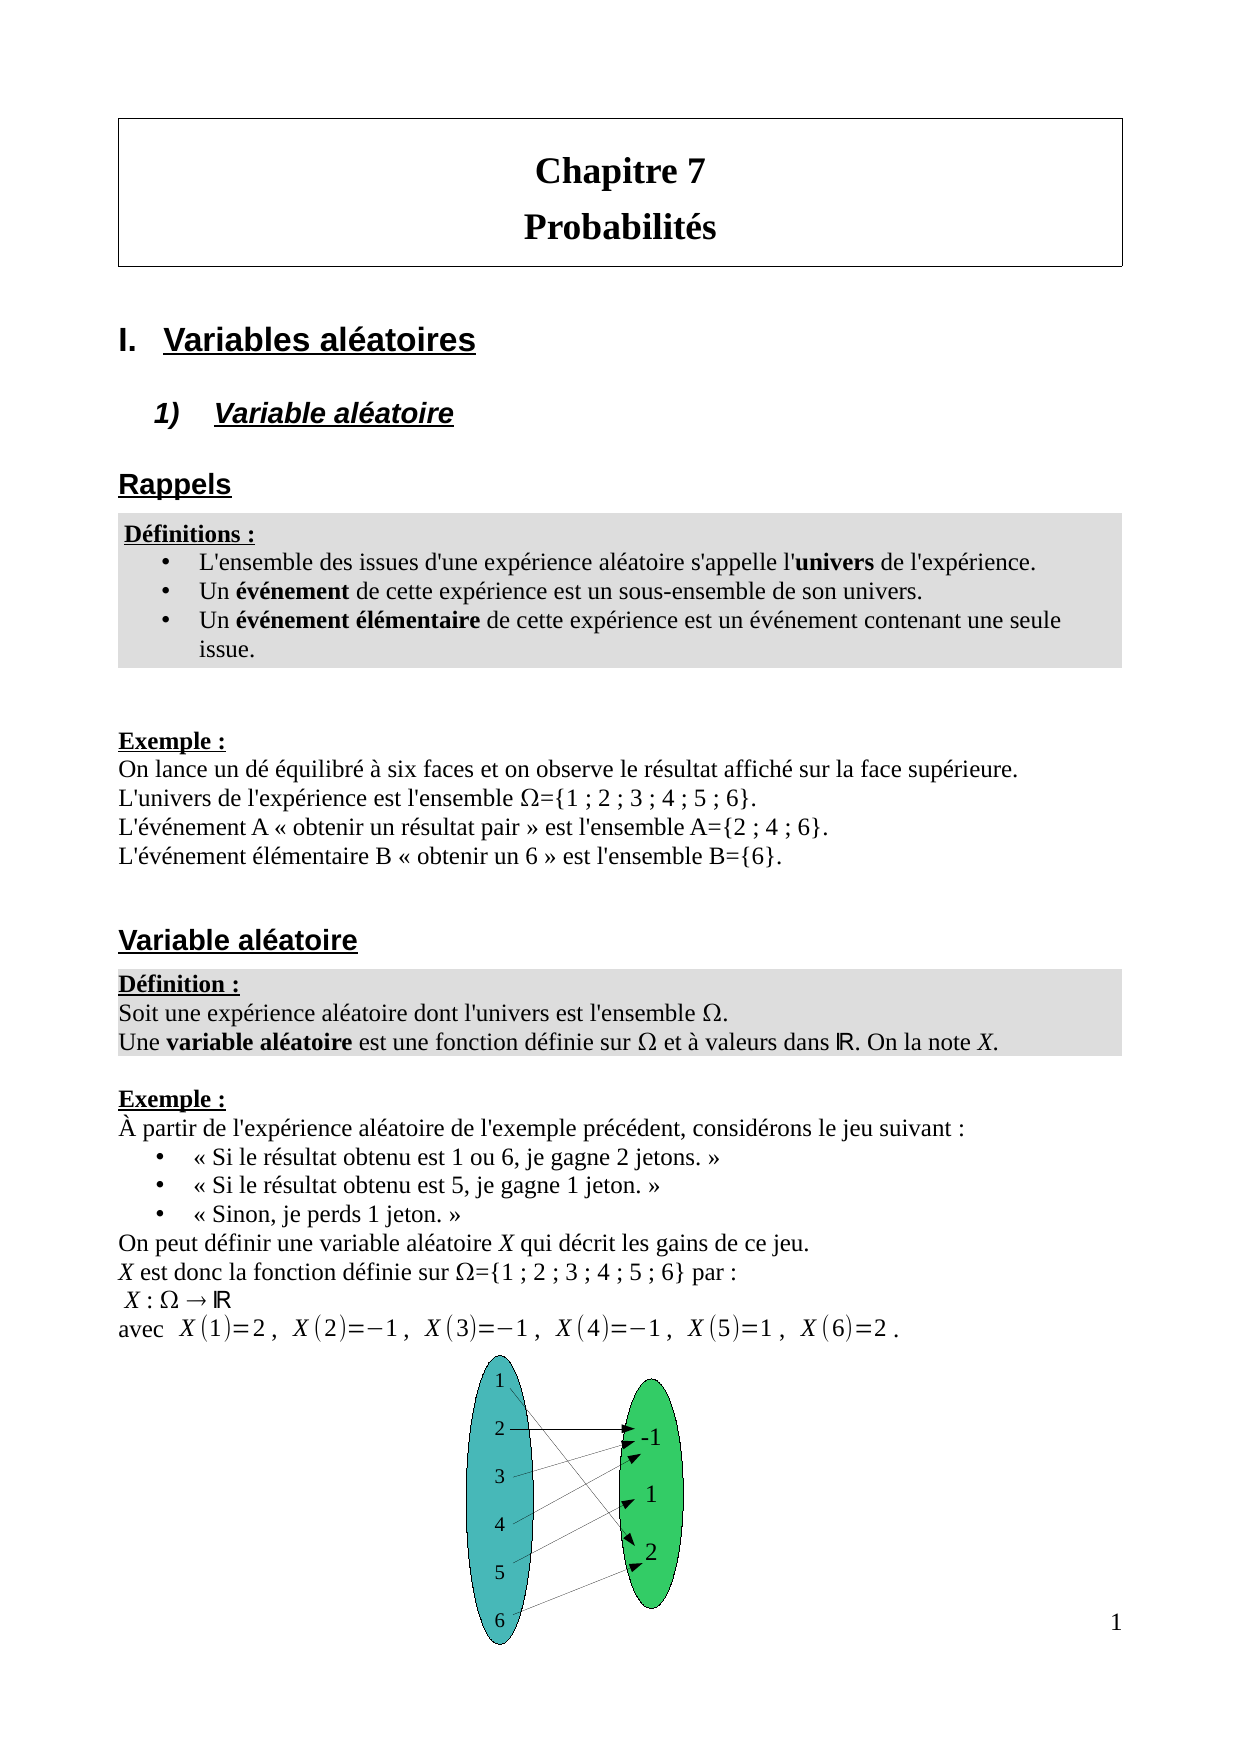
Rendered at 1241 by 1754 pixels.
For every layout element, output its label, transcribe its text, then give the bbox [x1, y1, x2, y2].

text À partir de l'expérience aléatoire de l'exemple précédent, considérons le jeu suivant : [118, 1113, 1122, 1142]
subtitle Variable aléatoire [118, 923, 1122, 957]
text L'événement élémentaire B « obtenir un 6 » est l'ensemble B={6}. [118, 841, 1122, 869]
subtitle Variables aléatoires [118, 320, 1122, 358]
text On peut définir une variable aléatoire X qui décrit les gains de ce jeu. [118, 1228, 1122, 1257]
subtitle Rappels [118, 467, 1122, 501]
table_header Chapitre 7 Probabilités [119, 119, 1122, 266]
table_header Définitions : L'ensemble des issues d'une expérience aléatoire s'appelle l'univers de l'expérience. Un événement de cette expérience est un sous-ensemble de son univers. Un événement élémentaire de cette expérience est un événement contenant une seule issue. [118, 513, 1122, 668]
text On lance un dé équilibré à six faces et on observe le résultat affiché sur la face supérieure. [118, 754, 1122, 783]
text Une variable aléatoire est une fonction définie sur  et à valeurs dans ℝ. On la note X. [118, 1027, 1122, 1056]
list « Si le résultat obtenu est 5, je gagne 1 jeton. » [156, 1171, 1122, 1199]
list « Sinon, je perds 1 jeton. » [156, 1199, 1122, 1228]
text X est donc la fonction définie sur ={1 ; 2 ; 3 ; 4 ; 5 ; 6} par : [118, 1257, 1122, 1286]
list « Si le résultat obtenu est 1 ou 6, je gagne 2 jetons. » [156, 1142, 1122, 1171]
text Exemple : [118, 1084, 1122, 1113]
text Exemple : [118, 726, 1122, 754]
text L'univers de l'expérience est l'ensemble ={1 ; 2 ; 3 ; 4 ; 5 ; 6}. [118, 783, 1122, 812]
text Soit une expérience aléatoire dont l'univers est l'ensemble . [118, 998, 1122, 1027]
subtitle Variable aléatoire [153, 396, 1122, 429]
text L'événement A « obtenir un résultat pair » est l'ensemble A={2 ; 4 ; 6}. [118, 812, 1122, 841]
text X :   ℝ [118, 1286, 1122, 1314]
text avec , , , , , . [118, 1314, 1122, 1343]
text Définition : [118, 969, 1122, 998]
